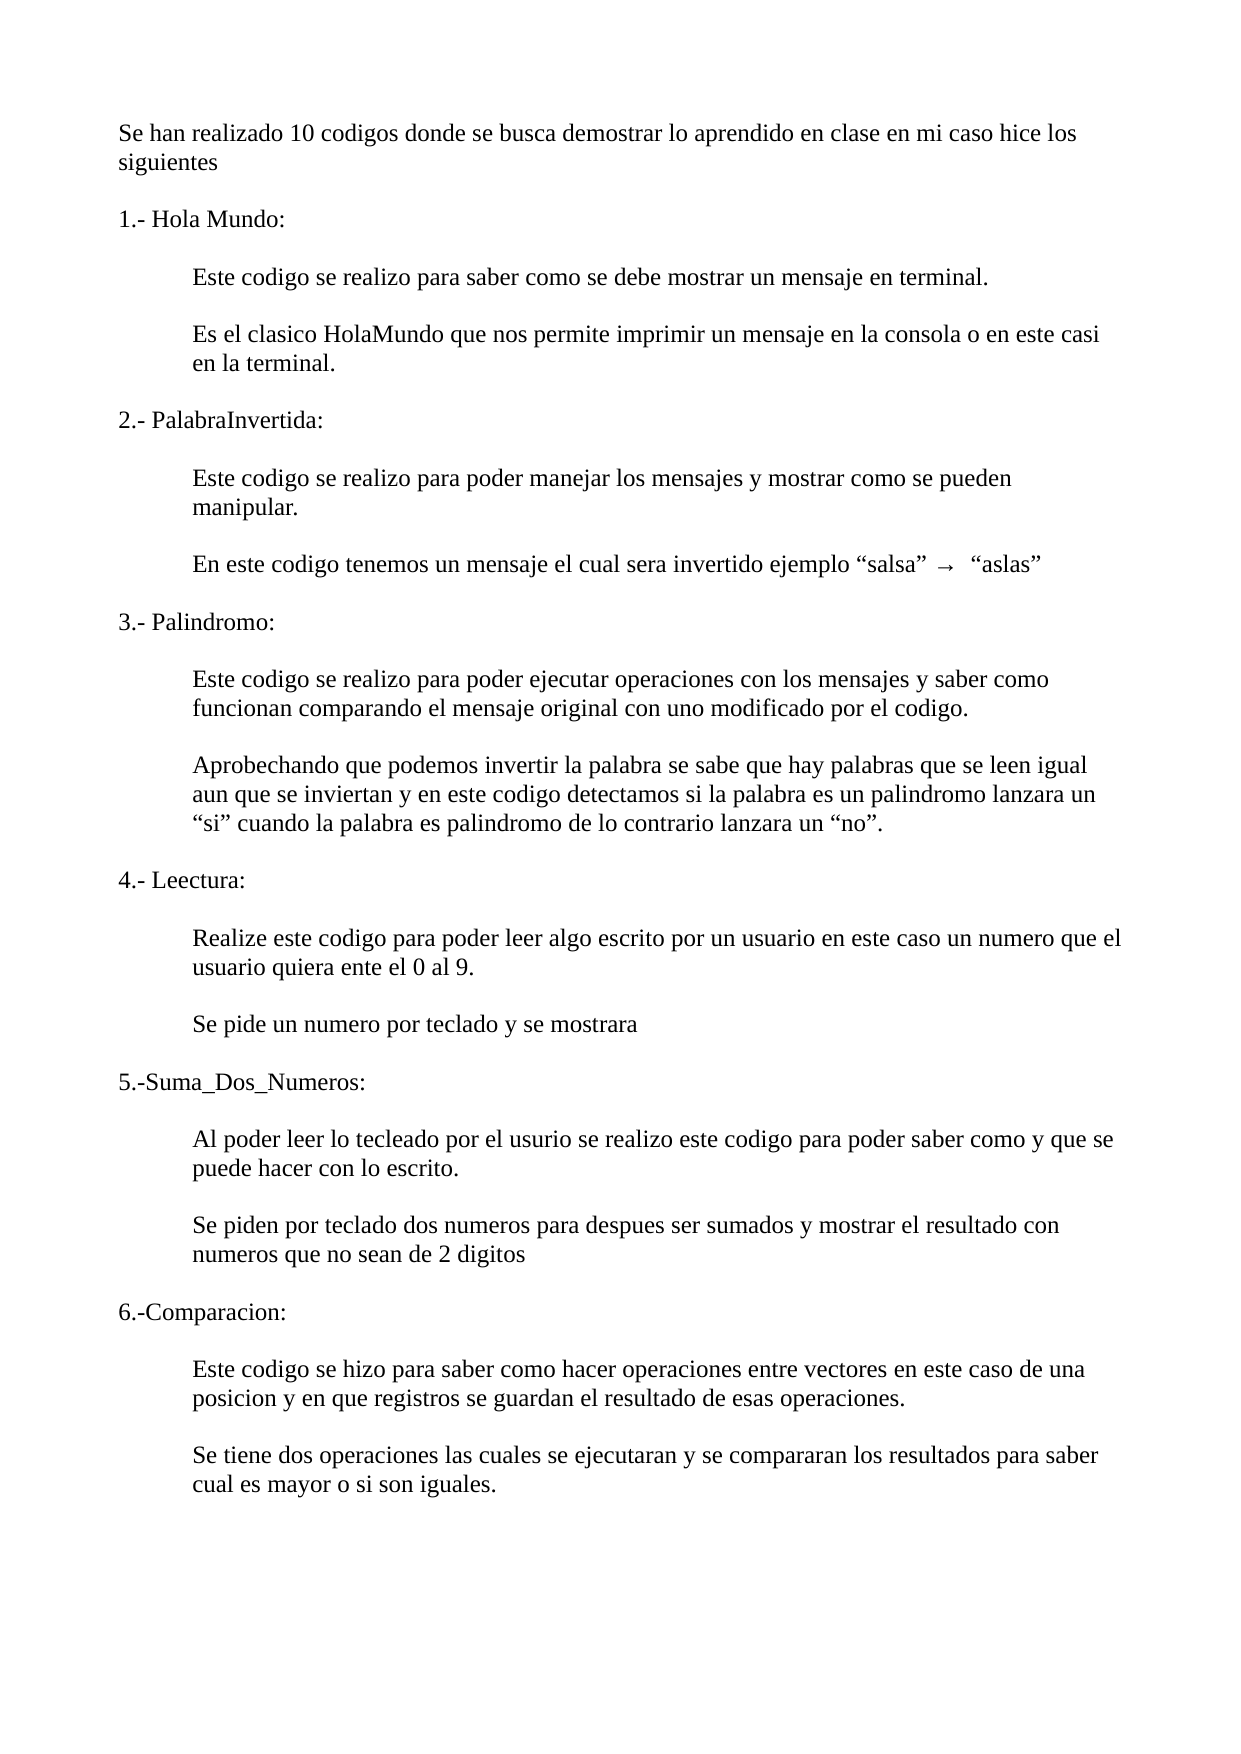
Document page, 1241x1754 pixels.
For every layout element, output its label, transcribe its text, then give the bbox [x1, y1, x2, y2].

text 1.- Hola Mundo: [118, 204, 1122, 233]
text Este codigo se hizo para saber como hacer operaciones entre vectores en este caso de una posicion y en que registros se guardan el resultado de esas operaciones. [118, 1354, 1122, 1412]
text En este codigo tenemos un mensaje el cual sera invertido ejemplo “salsa” → “aslas” [118, 549, 1122, 578]
text Este codigo se realizo para poder ejecutar operaciones con los mensajes y saber como funcionan comparando el mensaje original con uno modificado por el codigo. [118, 664, 1122, 722]
text Realize este codigo para poder leer algo escrito por un usuario en este caso un numero que el usuario quiera ente el 0 al 9. [118, 923, 1122, 981]
text Al poder leer lo tecleado por el usurio se realizo este codigo para poder saber como y que se puede hacer con lo escrito. [118, 1124, 1122, 1182]
text 3.- Palindromo: [118, 607, 1122, 636]
text 5.-Suma_Dos_Numeros: [118, 1067, 1122, 1096]
text Se han realizado 10 codigos donde se busca demostrar lo aprendido en clase en mi caso hice los siguientes [118, 118, 1122, 176]
text Este codigo se realizo para saber como se debe mostrar un mensaje en terminal. [118, 262, 1122, 291]
text Este codigo se realizo para poder manejar los mensajes y mostrar como se pueden manipular. [118, 463, 1122, 521]
text Aprobechando que podemos invertir la palabra se sabe que hay palabras que se leen igual aun que se inviertan y en este codigo detectamos si la palabra es un palindromo lanzara un “si” cuando la palabra es palindromo de lo contrario lanzara un “no”. [118, 751, 1122, 837]
text Es el clasico HolaMundo que nos permite imprimir un mensaje en la consola o en este casi en la terminal. [118, 319, 1122, 377]
text 2.- PalabraInvertida: [118, 406, 1122, 434]
text Se pide un numero por teclado y se mostrara [118, 1009, 1122, 1038]
text 6.-Comparacion: [118, 1297, 1122, 1326]
text 4.- Leectura: [118, 866, 1122, 894]
text Se tiene dos operaciones las cuales se ejecutaran y se compararan los resultados para saber cual es mayor o si son iguales. [118, 1441, 1122, 1498]
text Se piden por teclado dos numeros para despues ser sumados y mostrar el resultado con numeros que no sean de 2 digitos [118, 1211, 1122, 1268]
